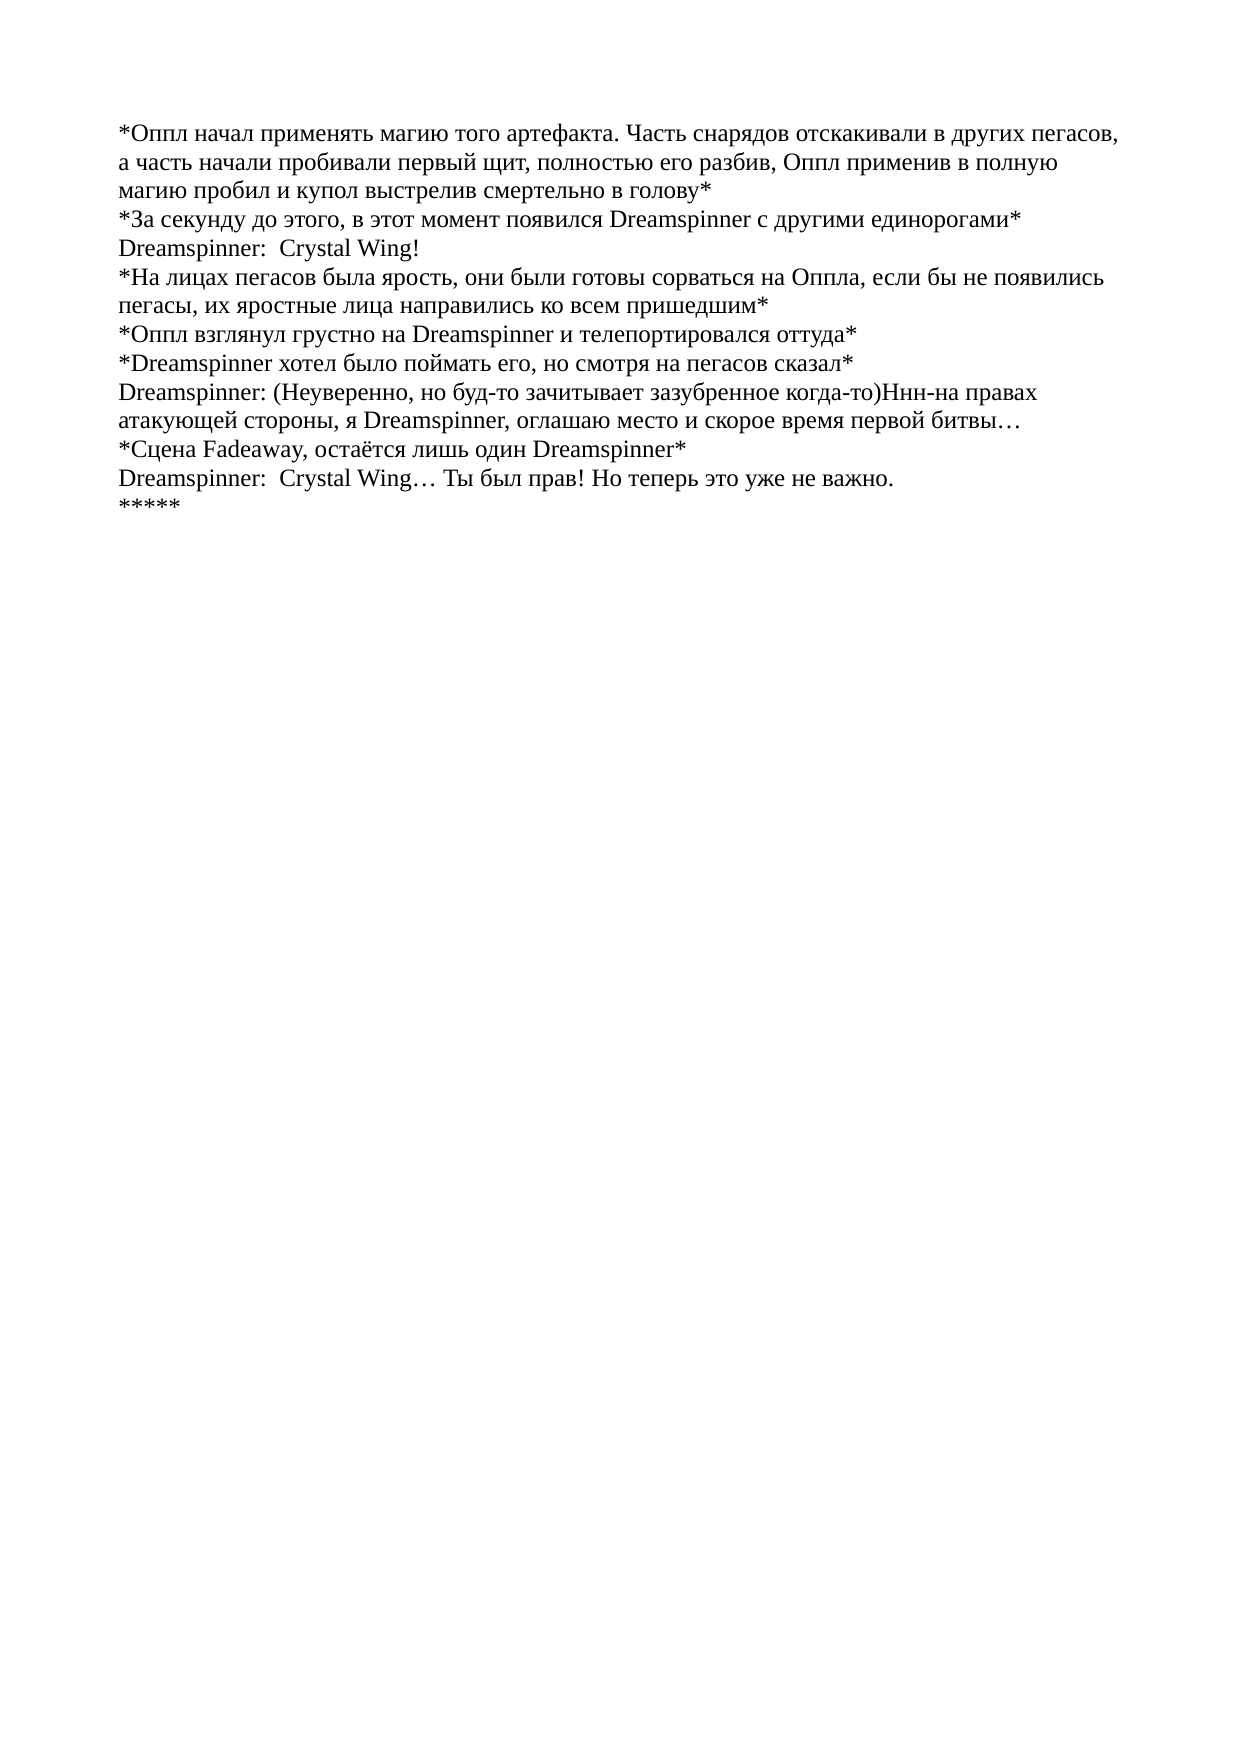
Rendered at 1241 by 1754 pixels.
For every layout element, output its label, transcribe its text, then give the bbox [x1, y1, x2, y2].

text *Оппл взглянул грустно на Dreamspinner и телепортировался оттуда* [118, 319, 1122, 348]
text Dreamspinner: (Неуверенно, но буд-то зачитывает зазубренное когда-то)Ннн-на правах атакующей стороны, я Dreamspinner, оглашаю место и скорое время первой битвы… [118, 377, 1122, 434]
text *Сцена Fadeaway, остаётся лишь один Dreamspinner* [118, 434, 1122, 463]
text *Оппл начал применять магию того артефакта. Часть снарядов отскакивали в других пегасов, а часть начали пробивали первый щит, полностью его разбив, Оппл применив в полную магию пробил и купол выстрелив смертельно в голову* [118, 118, 1122, 204]
text *За секунду до этого, в этот момент появился Dreamspinner с другими единорогами* [118, 204, 1122, 233]
text *На лицах пегасов была ярость, они были готовы сорваться на Оппла, если бы не появились пегасы, их яростные лица направились ко всем пришедшим* [118, 262, 1122, 319]
text Dreamspinner: Crystal Wing! [118, 233, 1122, 262]
text ***** [118, 492, 1122, 521]
text Dreamspinner: Crystal Wing… Ты был прав! Но теперь это уже не важно. [118, 463, 1122, 492]
text *Dreamspinner хотел было поймать его, но смотря на пегасов сказал* [118, 348, 1122, 377]
